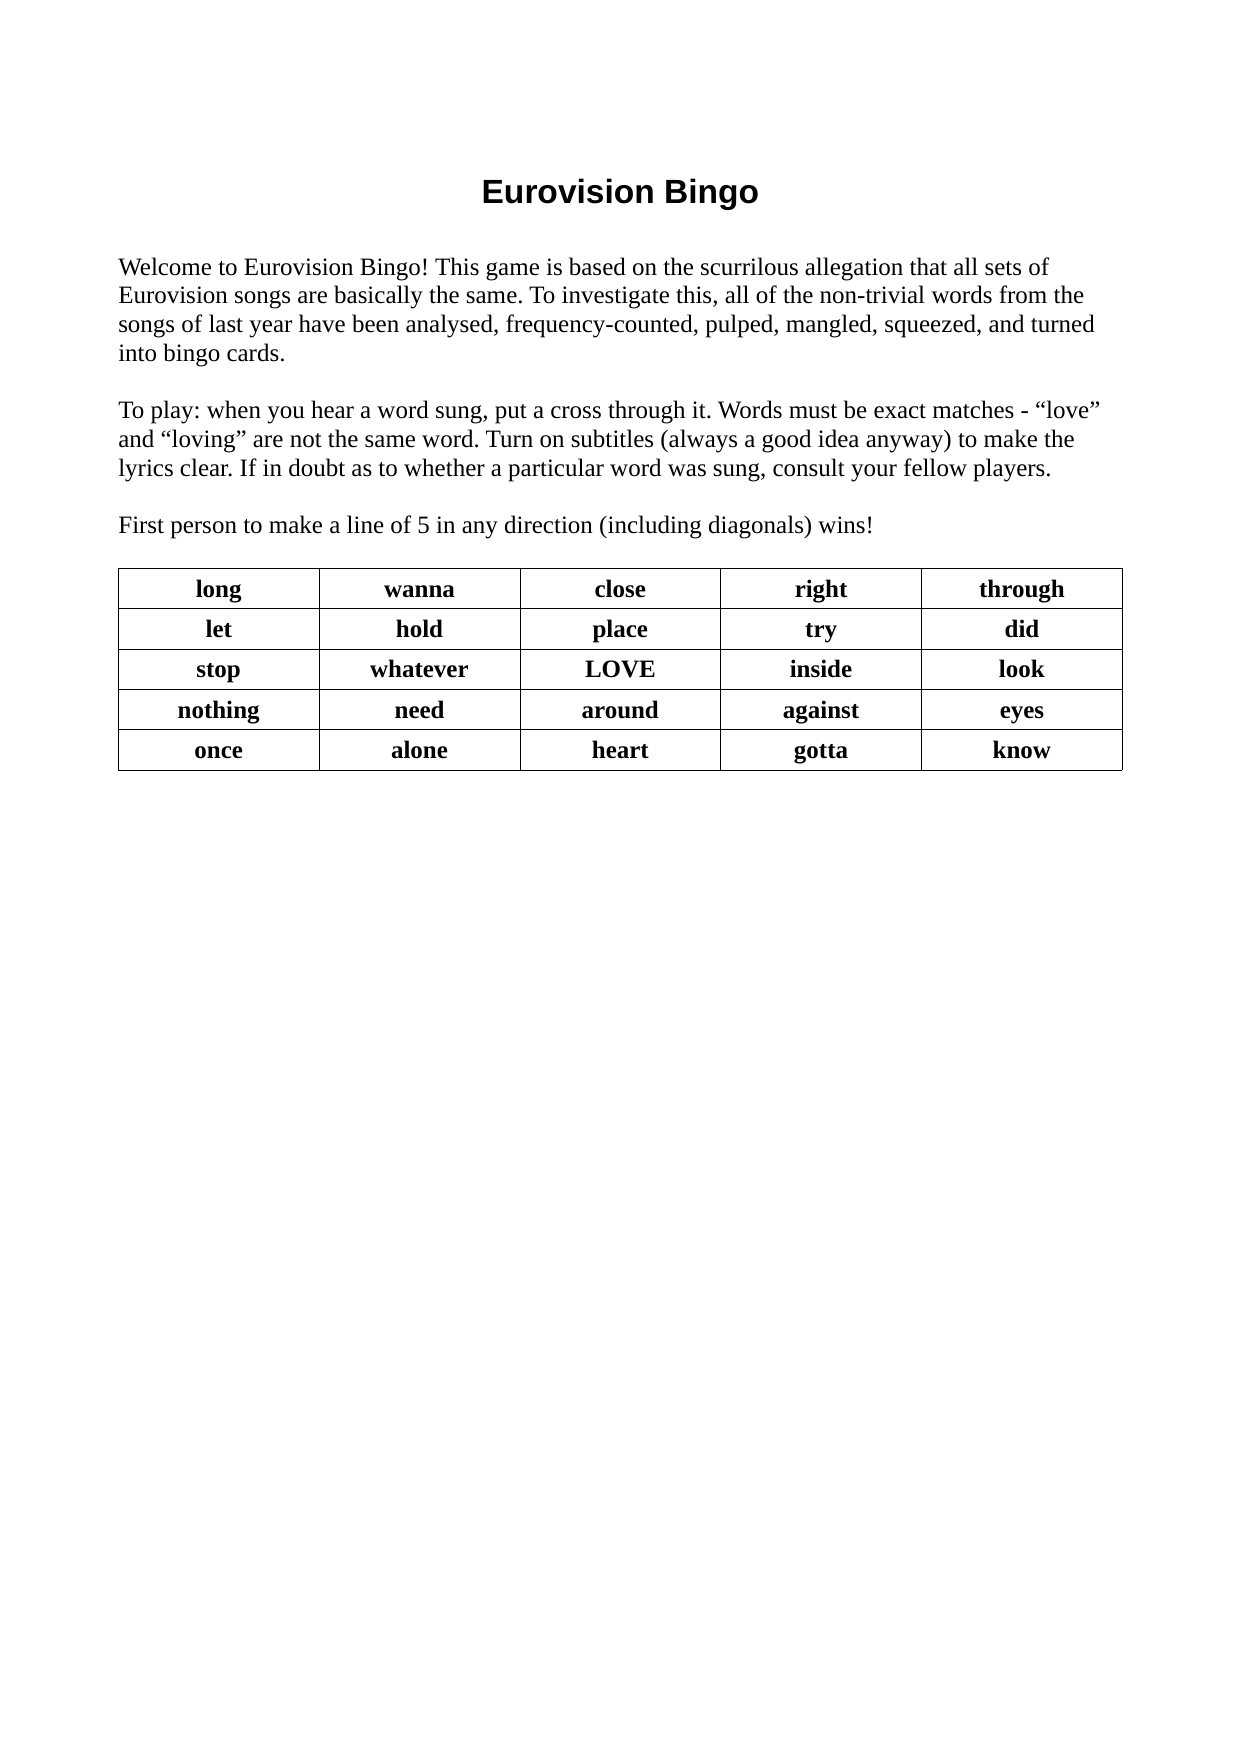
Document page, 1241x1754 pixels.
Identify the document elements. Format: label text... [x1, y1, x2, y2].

table_header right [721, 569, 921, 608]
table_cell did [922, 609, 1122, 649]
table_cell LOVE [521, 650, 720, 689]
table_header wanna [320, 569, 520, 608]
table_header through [922, 569, 1122, 608]
table_cell gotta [721, 730, 921, 769]
table_cell hold [320, 609, 520, 649]
table_cell nothing [119, 690, 319, 729]
table_cell once [119, 730, 319, 769]
text To play: when you hear a word sung, put a cross through it. Words must be exact matches - “love” and “loving” are not the same word. Turn on subtitles (always a good idea anyway) to make the lyrics clear. If in doubt as to whether a particular word was sung, consult your fellow players. [118, 396, 1122, 482]
table_header close [521, 569, 720, 608]
table_cell stop [119, 650, 319, 689]
table_cell against [721, 690, 921, 729]
table_cell inside [721, 650, 921, 689]
text Welcome to Eurovision Bingo! This game is based on the scurrilous allegation that all sets of Eurovision songs are basically the same. To investigate this, all of the non-trivial words from the songs of last year have been analysed, frequency-counted, pulped, mangled, squeezed, and turned into bingo cards. [118, 252, 1122, 367]
table_header long [119, 569, 319, 608]
table_cell need [320, 690, 520, 729]
text First person to make a line of 5 in any direction (including diagonals) wins! [118, 511, 1122, 539]
table_cell try [721, 609, 921, 649]
table_cell around [521, 690, 720, 729]
table_cell know [922, 730, 1122, 769]
table_cell let [119, 609, 319, 649]
table_cell place [521, 609, 720, 649]
subtitle Eurovision Bingo [118, 172, 1122, 211]
table_cell whatever [320, 650, 520, 689]
table_cell alone [320, 730, 520, 769]
table_cell look [922, 650, 1122, 689]
table_cell eyes [922, 690, 1122, 729]
table_cell heart [521, 730, 720, 769]
